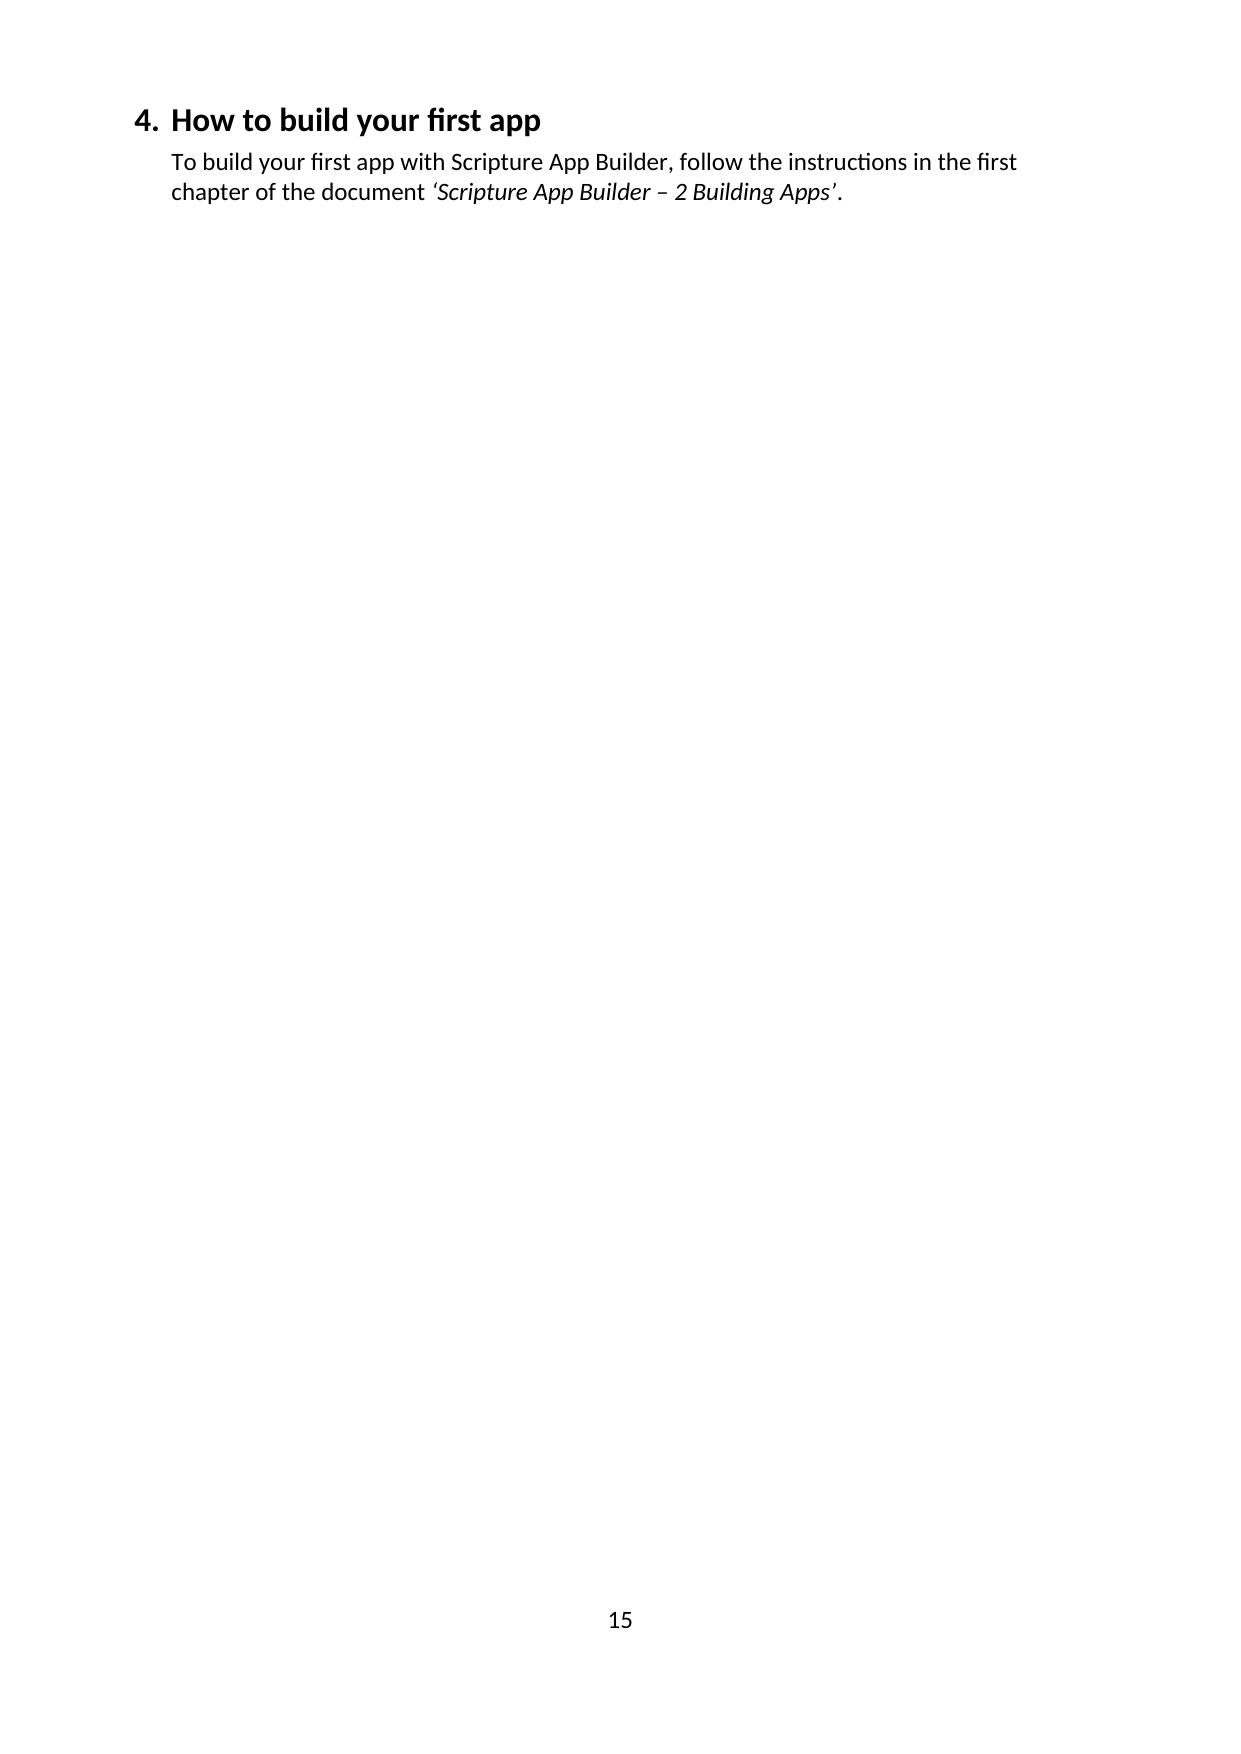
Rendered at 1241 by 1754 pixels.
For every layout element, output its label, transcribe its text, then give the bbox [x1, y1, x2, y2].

text To build your first app with Scripture App Builder, follow the instructions in the first chapter of the document ‘Scripture App Builder – 2 Building Apps’. [171, 146, 1069, 207]
subtitle How to build your first app [134, 99, 1069, 139]
